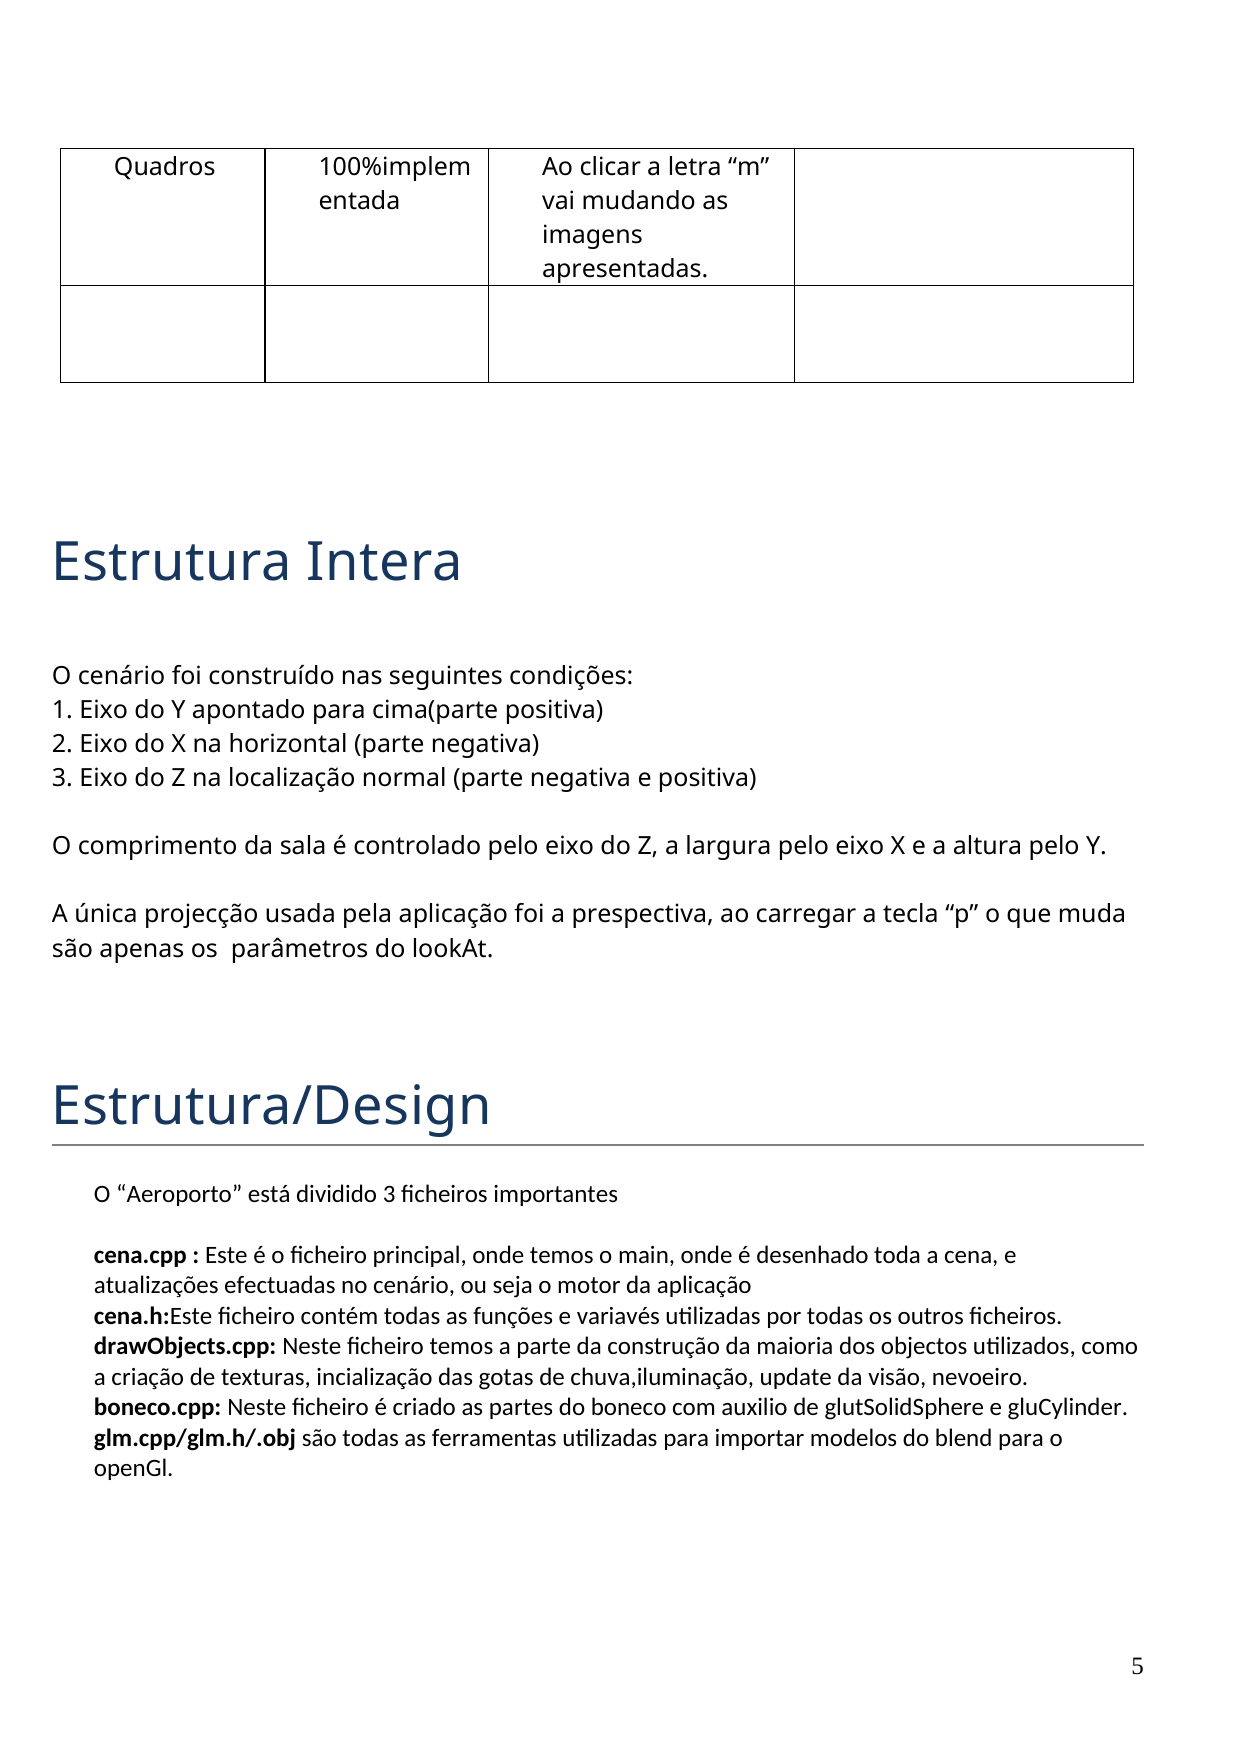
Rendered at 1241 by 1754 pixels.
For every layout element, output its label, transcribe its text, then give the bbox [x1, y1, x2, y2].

title Estrutura/Design [52, 1066, 1144, 1144]
table_cell [61, 286, 264, 382]
text 2. Eixo do X na horizontal (parte negativa) [52, 726, 1144, 760]
text 3. Eixo do Z na localização normal (parte negativa e positiva) [52, 760, 1144, 794]
text drawObjects.cpp: Neste ficheiro temos a parte da construção da maioria dos objectos utilizados, como a criação de texturas, incialização das gotas de chuva,iluminação, update da visão, nevoeiro. [94, 1330, 1144, 1391]
table_cell [266, 286, 488, 382]
table_cell [489, 286, 794, 382]
table_cell [795, 286, 1133, 382]
table_cell 100%implementada [266, 149, 488, 285]
text cena.h:Este ficheiro contém todas as funções e variavés utilizadas por todas os outros ficheiros. [94, 1300, 1144, 1330]
text 1. Eixo do Y apontado para cima(parte positiva) [52, 692, 1144, 726]
table_cell Quadros [61, 149, 264, 285]
text cena.cpp : Este é o ficheiro principal, onde temos o main, onde é desenhado toda a cena, e atualizações efectuadas no cenário, ou seja o motor da aplicação [94, 1239, 1144, 1300]
text O cenário foi construído nas seguintes condições: [52, 658, 1144, 692]
text glm.cpp/glm.h/.obj são todas as ferramentas utilizadas para importar modelos do blend para o openGl. [94, 1422, 1144, 1483]
table_cell Ao clicar a letra “m” vai mudando as imagens apresentadas. [489, 149, 794, 285]
text A única projecção usada pela aplicação foi a prespectiva, ao carregar a tecla “p” o que muda são apenas os parâmetros do lookAt. [52, 896, 1144, 964]
text O comprimento da sala é controlado pelo eixo do Z, a largura pelo eixo X e a altura pelo Y. [52, 828, 1144, 862]
table_cell [795, 149, 1133, 285]
title Estrutura Intera [52, 522, 1144, 596]
text boneco.cpp: Neste ficheiro é criado as partes do boneco com auxilio de glutSolidSphere e gluCylinder. [94, 1391, 1144, 1422]
text O “Aeroporto” está dividido 3 ficheiros importantes [94, 1178, 1144, 1208]
